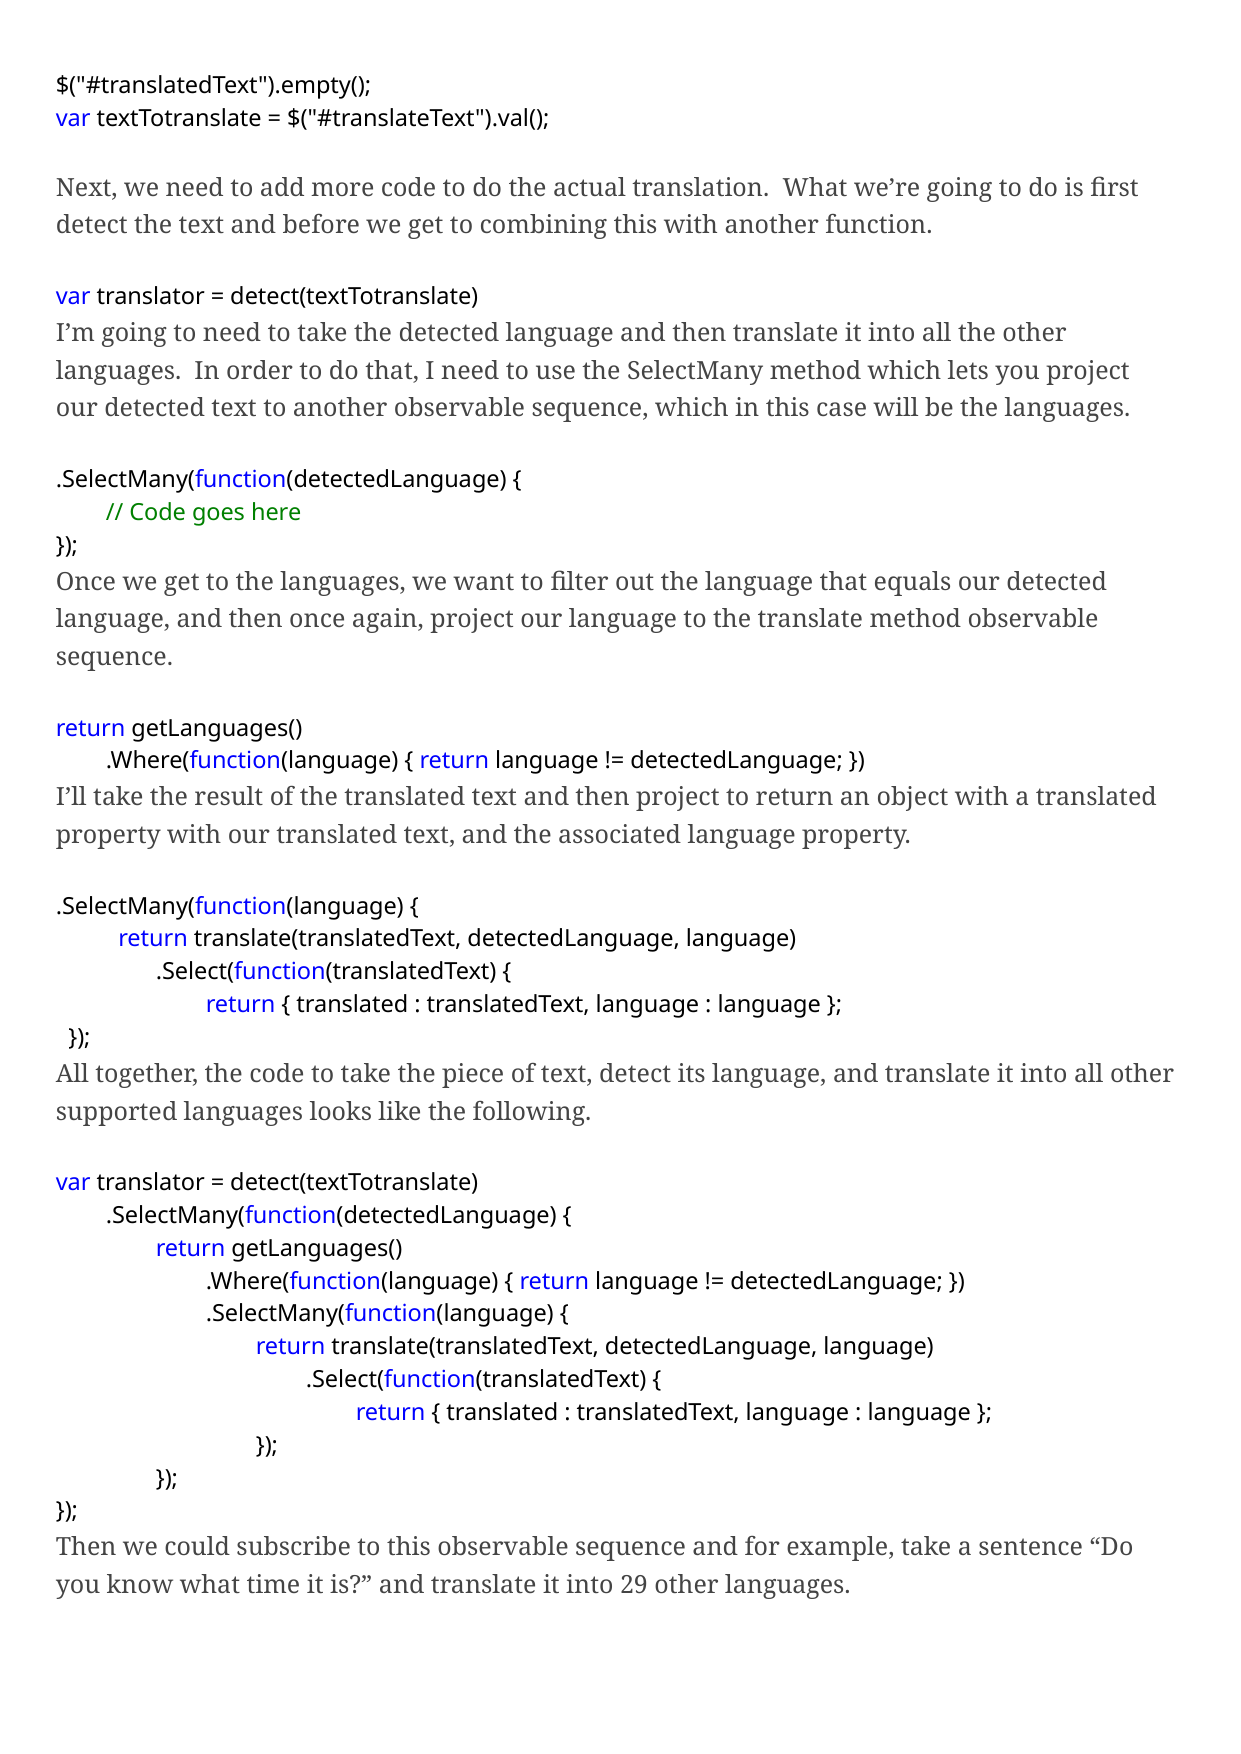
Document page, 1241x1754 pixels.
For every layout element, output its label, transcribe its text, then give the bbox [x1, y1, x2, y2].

text .SelectMany(function(language) { [56, 888, 1178, 921]
text // Code goes here [56, 494, 1178, 527]
text .SelectMany(function(language) { [56, 1296, 1178, 1329]
text return getLanguages() [56, 1230, 1178, 1263]
text return { translated : translatedText, language : language }; [56, 987, 1178, 1019]
text var translator = detect(textTotranslate) [56, 1165, 1178, 1197]
text $("#translatedText").empty(); [56, 68, 1178, 101]
text All together, the code to take the piece of text, detect its language, and translate it into all other supported languages looks like the following. [56, 1052, 1178, 1127]
text .Select(function(translatedText) { [56, 954, 1178, 987]
text }); [56, 527, 1178, 560]
text I’ll take the result of the translated text and then project to return an object with a translated property with our translated text, and the associated language property. [56, 776, 1178, 851]
text .Where(function(language) { return language != detectedLanguage; }) [56, 743, 1178, 776]
text .Select(function(translatedText) { [56, 1362, 1178, 1394]
text }); [56, 1427, 1178, 1460]
text .SelectMany(function(detectedLanguage) { [56, 1197, 1178, 1230]
text }); [56, 1460, 1178, 1493]
text }); [56, 1019, 1178, 1052]
text return translate(translatedText, detectedLanguage, language) [56, 1329, 1178, 1362]
text Once we get to the languages, we want to filter out the language that equals our detected language, and then once again, project our language to the translate method observable sequence. [56, 560, 1178, 672]
text var translator = detect(textTotranslate) [56, 279, 1178, 312]
text }); [56, 1493, 1178, 1526]
text Next, we need to add more code to do the actual translation. What we’re going to do is first detect the text and before we get to combining this with another function. [56, 166, 1178, 241]
text Then we could subscribe to this observable sequence and for example, take a sentence “Do you know what time it is?” and translate it into 29 other languages. [56, 1526, 1178, 1601]
text I’m going to need to take the detected language and then translate it into all the other languages. In order to do that, I need to use the SelectMany method which lets you project our detected text to another observable sequence, which in this case will be the languages. [56, 312, 1178, 424]
text var textTotranslate = $("#translateText").val(); [56, 101, 1178, 133]
text return translate(translatedText, detectedLanguage, language) [56, 921, 1178, 954]
text .SelectMany(function(detectedLanguage) { [56, 462, 1178, 494]
text return getLanguages() [56, 710, 1178, 743]
text return { translated : translatedText, language : language }; [56, 1394, 1178, 1427]
text .Where(function(language) { return language != detectedLanguage; }) [56, 1263, 1178, 1296]
